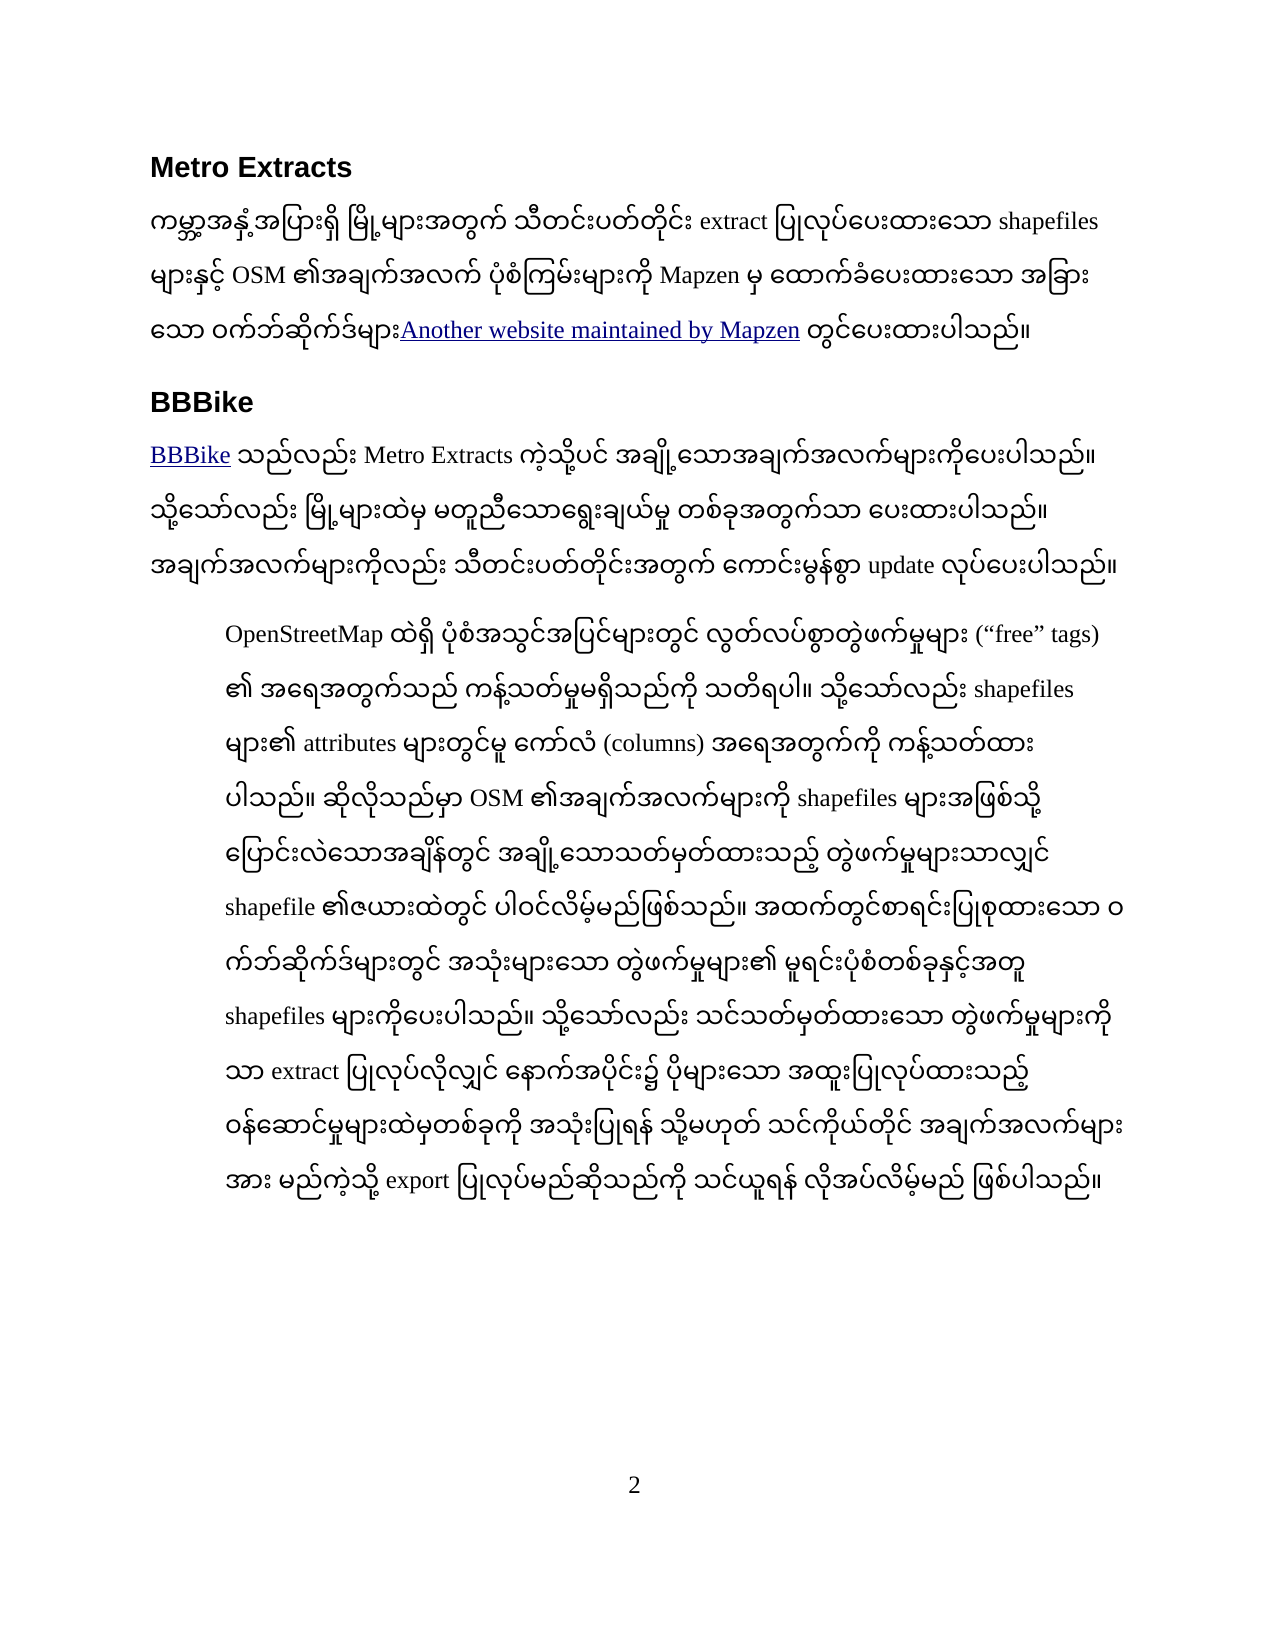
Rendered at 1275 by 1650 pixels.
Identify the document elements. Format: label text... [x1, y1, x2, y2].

text ကမ္ဘာ့အနှံ့အပြားရှိ မြို့များအတွက် သီတင်းပတ်တိုင်း extract ပြုလုပ်ပေးထားသော shapefiles များနှင့် OSM ၏အချက်အလက် ပုံစံကြမ်းများကို Mapzen မှ ထောက်ခံပေးထားသော အခြားသော ဝက်ဘ်ဆိုက်ဒ်များAnother website maintained by Mapzen တွင်ပေးထားပါသည်။ [150, 196, 1125, 360]
text BBBike သည်လည်း Metro Extracts ကဲ့သို့ပင် အချို့သောအချက်အလက်များကိုပေးပါသည်။ သို့သော်လည်း မြို့များထဲမှ မတူညီသောရွေးချယ်မှု တစ်ခုအတွက်သာ ပေးထားပါသည်။ အချက်အလက်များကိုလည်း သီတင်းပတ်တိုင်းအတွက် ကောင်းမွန်စွာ update လုပ်ပေးပါသည်။ [150, 431, 1125, 594]
subtitle Metro Extracts [150, 150, 1125, 183]
subtitle BBBike [150, 385, 1125, 418]
text OpenStreetMap ထဲရှိ ပုံစံအသွင်အပြင်များတွင် လွတ်လပ်စွာတွဲဖက်မှုများ (“free” tags) ၏ အရေအတွက်သည် ကန့်သတ်မှုမရှိသည်ကို သတိရပါ။ သို့သော်လည်း shapefiles များ၏ attributes များတွင်မူ ကော်လံ (columns) အရေအတွက်ကို ကန့်သတ်ထားပါသည်။ ဆိုလိုသည်မှာ OSM ၏အချက်အလက်များကို shapefiles များအဖြစ်သို့ ပြောင်းလဲသောအချိန်တွင် အချို့သောသတ်မှတ်ထားသည့် တွဲဖက်မှုများသာလျှင် shapefile ၏ဇယားထဲတွင် ပါဝင်လိမ့်မည်ဖြစ်သည်။ အထက်တွင်စာရင်းပြုစုထားသော ဝက်ဘ်ဆိုက်ဒ်များတွင် အသုံးများသော တွဲဖက်မှုများ၏ မူရင်းပုံစံတစ်ခုနှင့်အတူ shapefiles များကိုပေးပါသည်။ သို့သော်လည်း သင်သတ်မှတ်ထားသော တွဲဖက်မှုများကိုသာ extract ပြုလုပ်လိုလျှင် နောက်အပိုင်း၌ ပိုများသော အထူးပြုလုပ်ထားသည့် ဝန်ဆောင်မှုများထဲမှတစ်ခုကို အသုံးပြုရန် သို့မဟုတ် သင်ကိုယ်တိုင် အချက်အလက်များအား မည်ကဲ့သို့ export ပြုလုပ်မည်ဆိုသည်ကို သင်ယူရန် လိုအပ်လိမ့်မည် ဖြစ်ပါသည်။ [225, 609, 1125, 1210]
